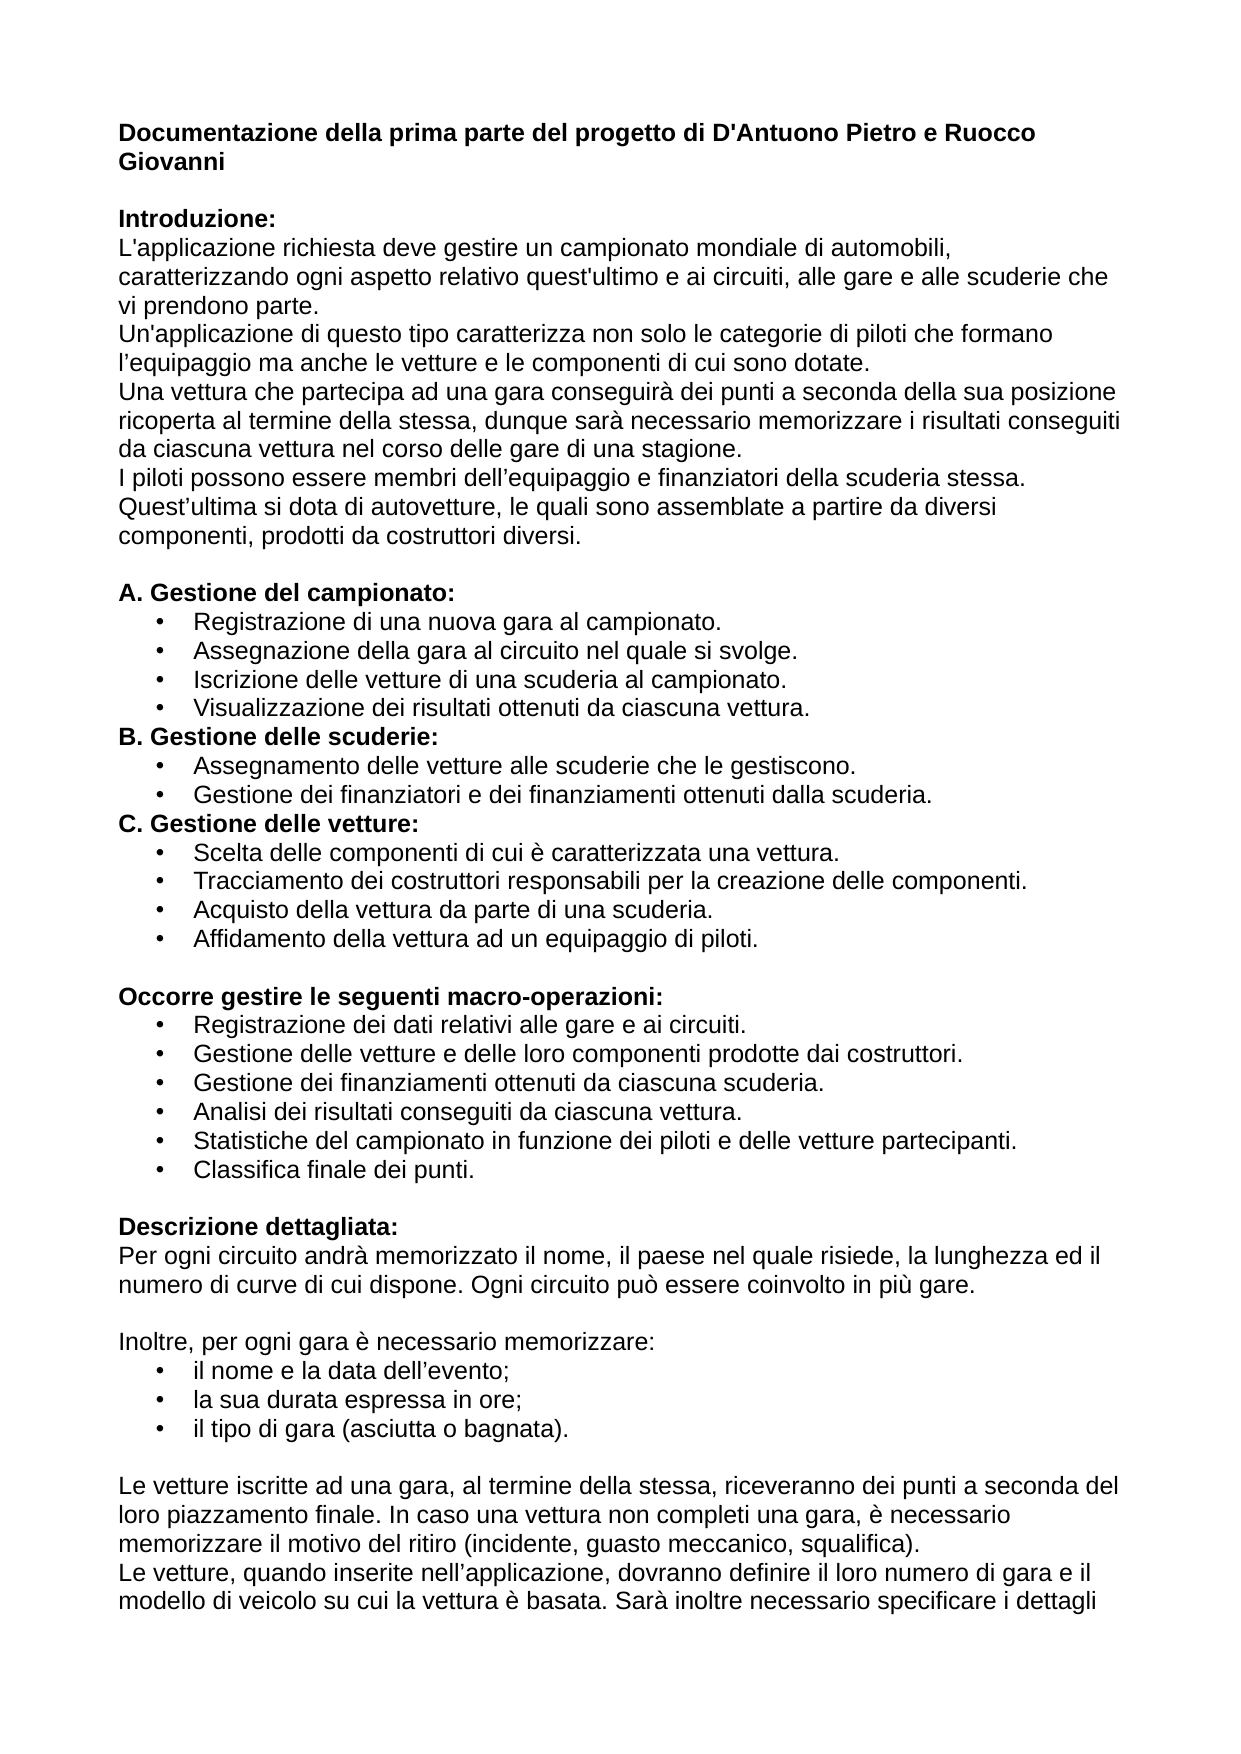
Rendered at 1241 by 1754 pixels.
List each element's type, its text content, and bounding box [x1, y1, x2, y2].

list Registrazione dei dati relativi alle gare e ai circuiti. [156, 1010, 1122, 1039]
list Visualizzazione dei risultati ottenuti da ciascuna vettura. [156, 693, 1122, 722]
list Registrazione di una nuova gara al campionato. [156, 607, 1122, 636]
text C. Gestione delle vetture: [118, 809, 1122, 837]
text Descrizione dettagliata: [118, 1212, 1122, 1241]
text I piloti possono essere membri dell’equipaggio e finanziatori della scuderia stessa. Quest’ultima si dota di autovetture, le quali sono assemblate a partire da diversi componenti, prodotti da costruttori diversi. [118, 463, 1122, 549]
text Una vettura che partecipa ad una gara conseguirà dei punti a seconda della sua posizione ricoperta al termine della stessa, dunque sarà necessario memorizzare i risultati conseguiti da ciascuna vettura nel corso delle gare di una stagione. [118, 377, 1122, 463]
text B. Gestione delle scuderie: [118, 722, 1122, 751]
list il nome e la data dell’evento; [156, 1356, 1122, 1385]
list Classifica finale dei punti. [156, 1155, 1122, 1183]
text Documentazione della prima parte del progetto di D'Antuono Pietro e Ruocco Giovanni [118, 118, 1122, 176]
text Per ogni circuito andrà memorizzato il nome, il paese nel quale risiede, la lunghezza ed il numero di curve di cui dispone. Ogni circuito può essere coinvolto in più gare. [118, 1241, 1122, 1298]
list Analisi dei risultati conseguiti da ciascuna vettura. [156, 1097, 1122, 1126]
list Scelta delle componenti di cui è caratterizzata una vettura. [156, 837, 1122, 866]
text Le vetture iscritte ad una gara, al termine della stessa, riceveranno dei punti a seconda del loro piazzamento finale. In caso una vettura non completi una gara, è necessario memorizzare il motivo del ritiro (incidente, guasto meccanico, squalifica). [118, 1471, 1122, 1558]
list Tracciamento dei costruttori responsabili per la creazione delle componenti. [156, 866, 1122, 895]
list Affidamento della vettura ad un equipaggio di piloti. [156, 924, 1122, 953]
text Le vetture, quando inserite nell’applicazione, dovranno definire il loro numero di gara e il modello di veicolo su cui la vettura è basata. Sarà inoltre necessario specificare i dettagli [118, 1558, 1122, 1615]
list Assegnamento delle vetture alle scuderie che le gestiscono. [156, 751, 1122, 780]
list Iscrizione delle vetture di una scuderia al campionato. [156, 664, 1122, 693]
list il tipo di gara (asciutta o bagnata). [156, 1414, 1122, 1443]
text A. Gestione del campionato: [118, 578, 1122, 607]
list Gestione dei finanziatori e dei finanziamenti ottenuti dalla scuderia. [156, 780, 1122, 809]
text Occorre gestire le seguenti macro-operazioni: [118, 982, 1122, 1010]
text Un'applicazione di questo tipo caratterizza non solo le categorie di piloti che formano l’equipaggio ma anche le vetture e le componenti di cui sono dotate. [118, 319, 1122, 377]
list Assegnazione della gara al circuito nel quale si svolge. [156, 636, 1122, 664]
list Gestione delle vetture e delle loro componenti prodotte dai costruttori. [156, 1039, 1122, 1068]
list Statistiche del campionato in funzione dei piloti e delle vetture partecipanti. [156, 1126, 1122, 1155]
text L'applicazione richiesta deve gestire un campionato mondiale di automobili, caratterizzando ogni aspetto relativo quest'ultimo e ai circuiti, alle gare e alle scuderie che vi prendono parte. [118, 233, 1122, 319]
list la sua durata espressa in ore; [156, 1385, 1122, 1414]
list Gestione dei finanziamenti ottenuti da ciascuna scuderia. [156, 1068, 1122, 1097]
text Introduzione: [118, 204, 1122, 233]
list Acquisto della vettura da parte di una scuderia. [156, 895, 1122, 924]
text Inoltre, per ogni gara è necessario memorizzare: [118, 1327, 1122, 1356]
